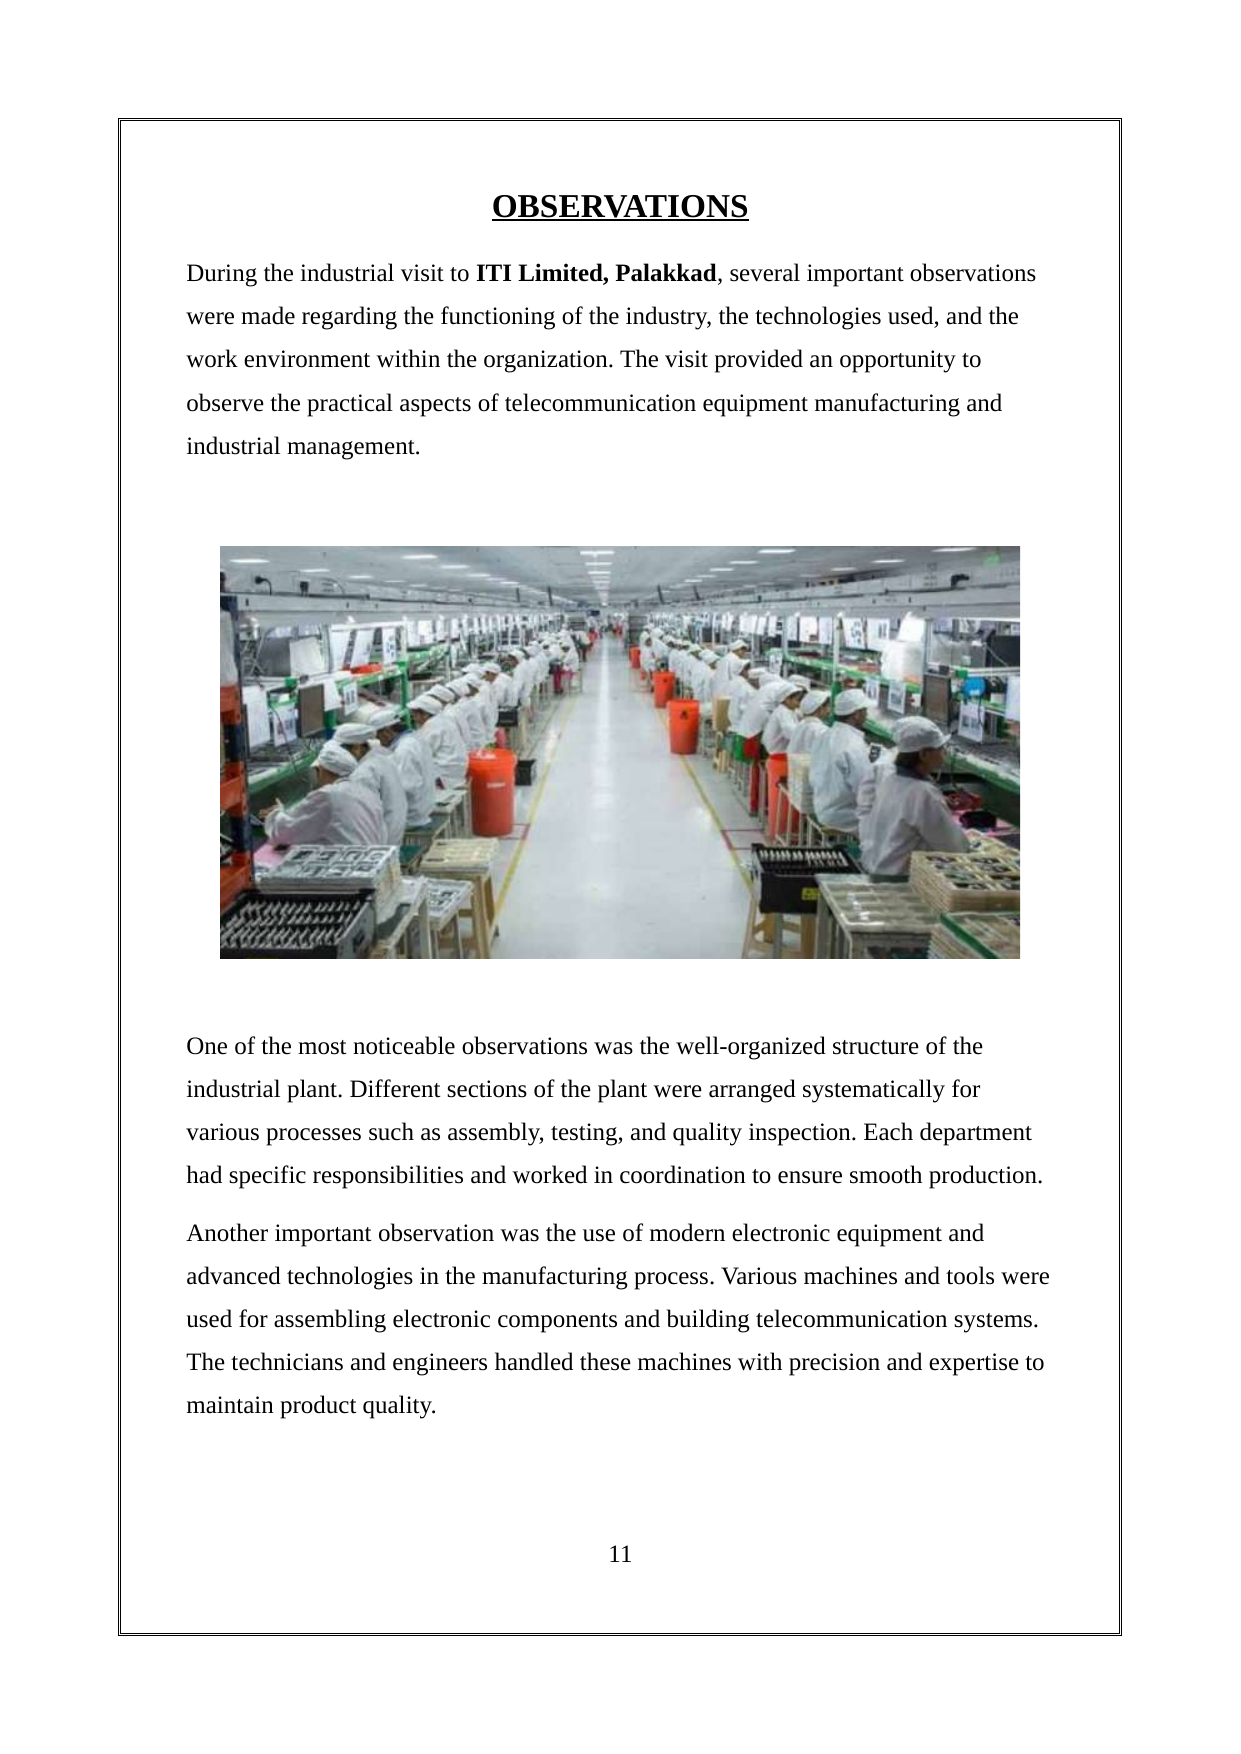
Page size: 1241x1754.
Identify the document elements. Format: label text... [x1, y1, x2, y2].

text Another important observation was the use of modern electronic equipment and advanced technologies in the manufacturing process. Various machines and tools were used for assembling electronic components and building telecommunication systems. The technicians and engineers handled these machines with precision and expertise to maintain product quality. [186, 1218, 1054, 1419]
text During the industrial visit to ITI Limited, Palakkad, several important observations were made regarding the functioning of the industry, the technologies used, and the work environment within the organization. The visit provided an opportunity to observe the practical aspects of telecommunication equipment manufacturing and industrial management. [186, 258, 1054, 459]
picture [220, 546, 1020, 959]
text OBSERVATIONS [186, 186, 1054, 224]
text One of the most noticeable observations was the well-organized structure of the industrial plant. Different sections of the plant were arranged systematically for various processes such as assembly, testing, and quality inspection. Each department had specific responsibilities and worked in coordination to ensure smooth production. [186, 1031, 1054, 1189]
